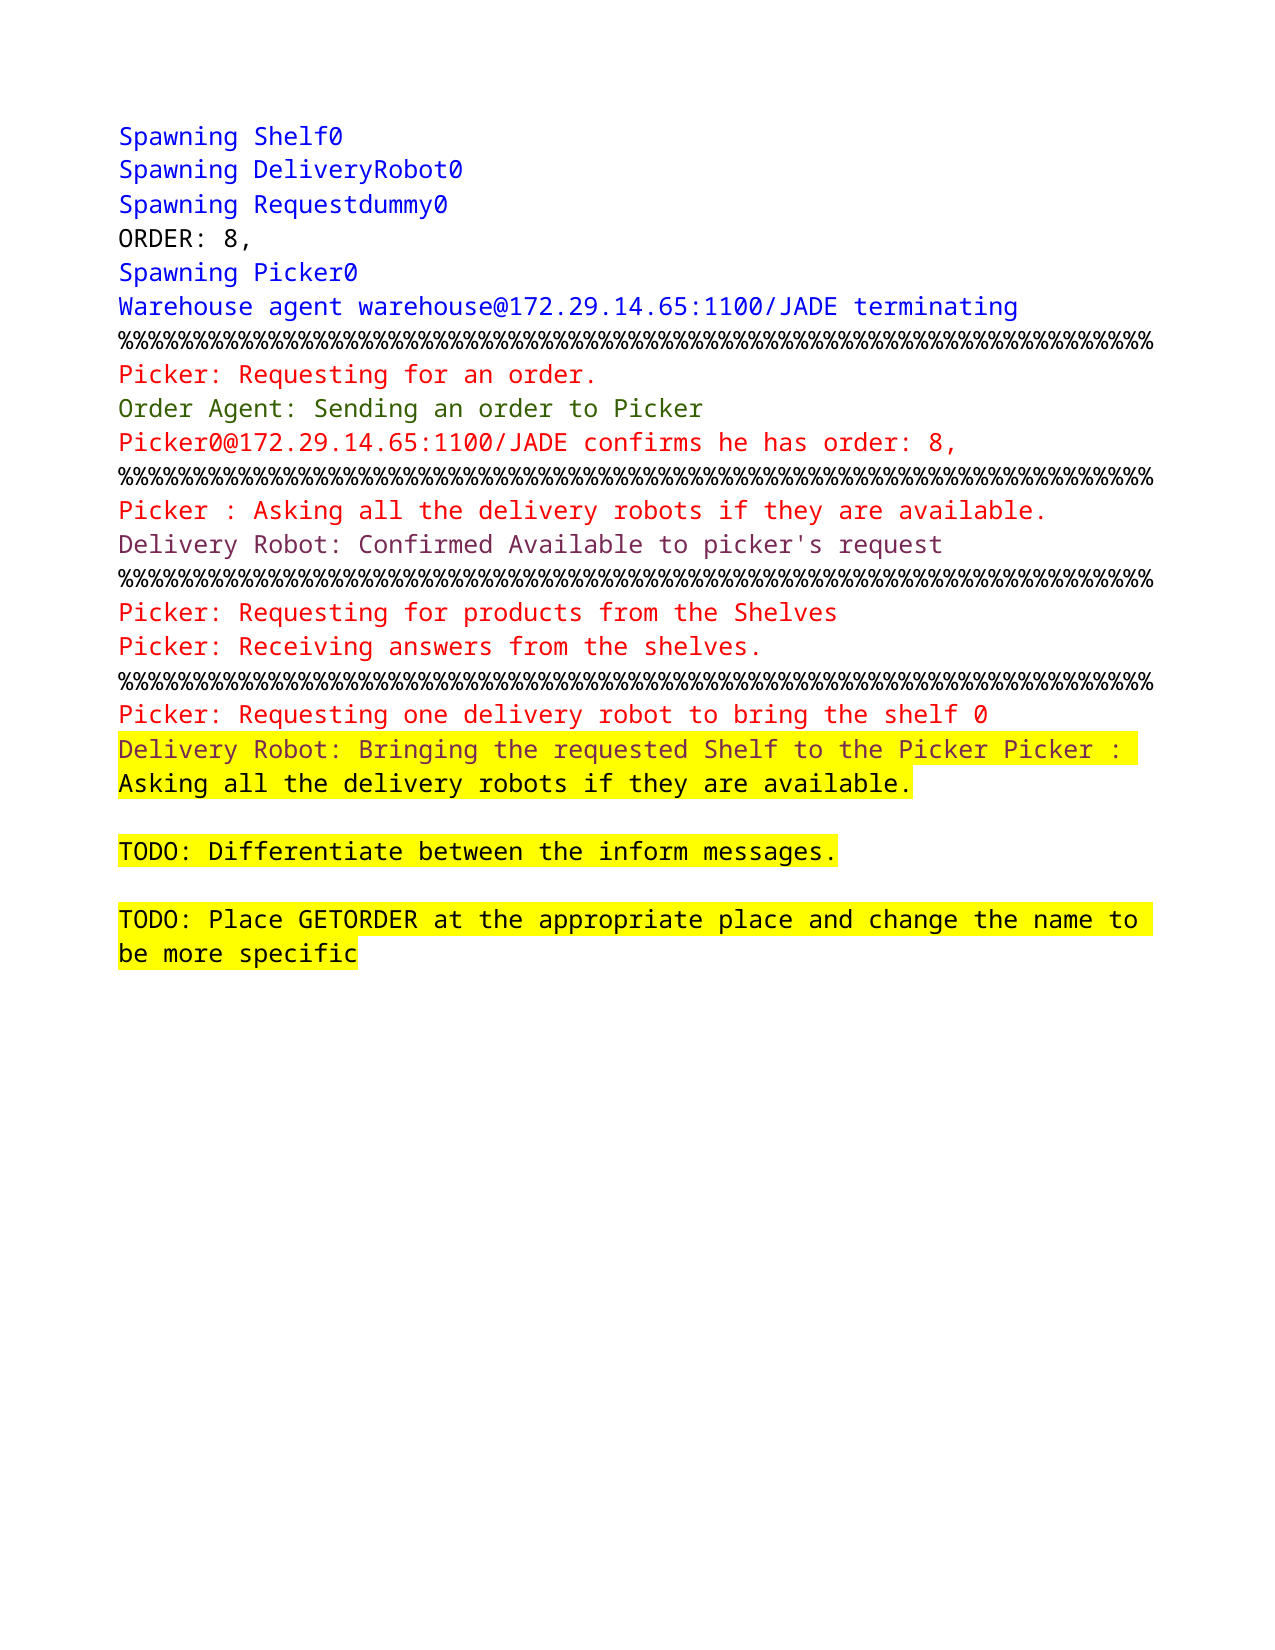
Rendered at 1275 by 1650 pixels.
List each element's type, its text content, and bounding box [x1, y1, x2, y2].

text %%%%%%%%%%%%%%%%%%%%%%%%%%%%%%%%%%%%%%%%%%%%%%%%%%%%%%%%%%%%%%%%%%%%% [118, 663, 1157, 697]
text Picker: Requesting for products from the Shelves [118, 595, 1157, 629]
text TODO: Place GETORDER at the appropriate place and change the name to be more specific [118, 902, 1157, 970]
text Picker0@172.29.14.65:1100/JADE confirms he has order: 8, [118, 425, 1157, 459]
text Picker: Receiving answers from the shelves. [118, 629, 1157, 663]
text Delivery Robot: Confirmed Available to picker's request [118, 527, 1157, 561]
text %%%%%%%%%%%%%%%%%%%%%%%%%%%%%%%%%%%%%%%%%%%%%%%%%%%%%%%%%%%%%%%%%%%%% [118, 322, 1157, 357]
text %%%%%%%%%%%%%%%%%%%%%%%%%%%%%%%%%%%%%%%%%%%%%%%%%%%%%%%%%%%%%%%%%%%%% [118, 459, 1157, 493]
text Spawning Picker0 [118, 254, 1157, 288]
text ORDER: 8, [118, 220, 1157, 254]
text Delivery Robot: Bringing the requested Shelf to the Picker Picker : Asking all the delivery robots if they are available. [118, 731, 1157, 799]
text %%%%%%%%%%%%%%%%%%%%%%%%%%%%%%%%%%%%%%%%%%%%%%%%%%%%%%%%%%%%%%%%%%%%% [118, 561, 1157, 595]
text Warehouse agent warehouse@172.29.14.65:1100/JADE terminating [118, 288, 1157, 322]
text Spawning Shelf0 [118, 118, 1157, 152]
text TODO: Differentiate between the inform messages. [118, 833, 1157, 867]
text Spawning Requestdummy0 [118, 186, 1157, 220]
text Picker: Requesting for an order. [118, 357, 1157, 391]
text Spawning DeliveryRobot0 [118, 152, 1157, 186]
text Picker : Asking all the delivery robots if they are available. [118, 493, 1157, 527]
text Order Agent: Sending an order to Picker [118, 391, 1157, 425]
text Picker: Requesting one delivery robot to bring the shelf 0 [118, 697, 1157, 731]
